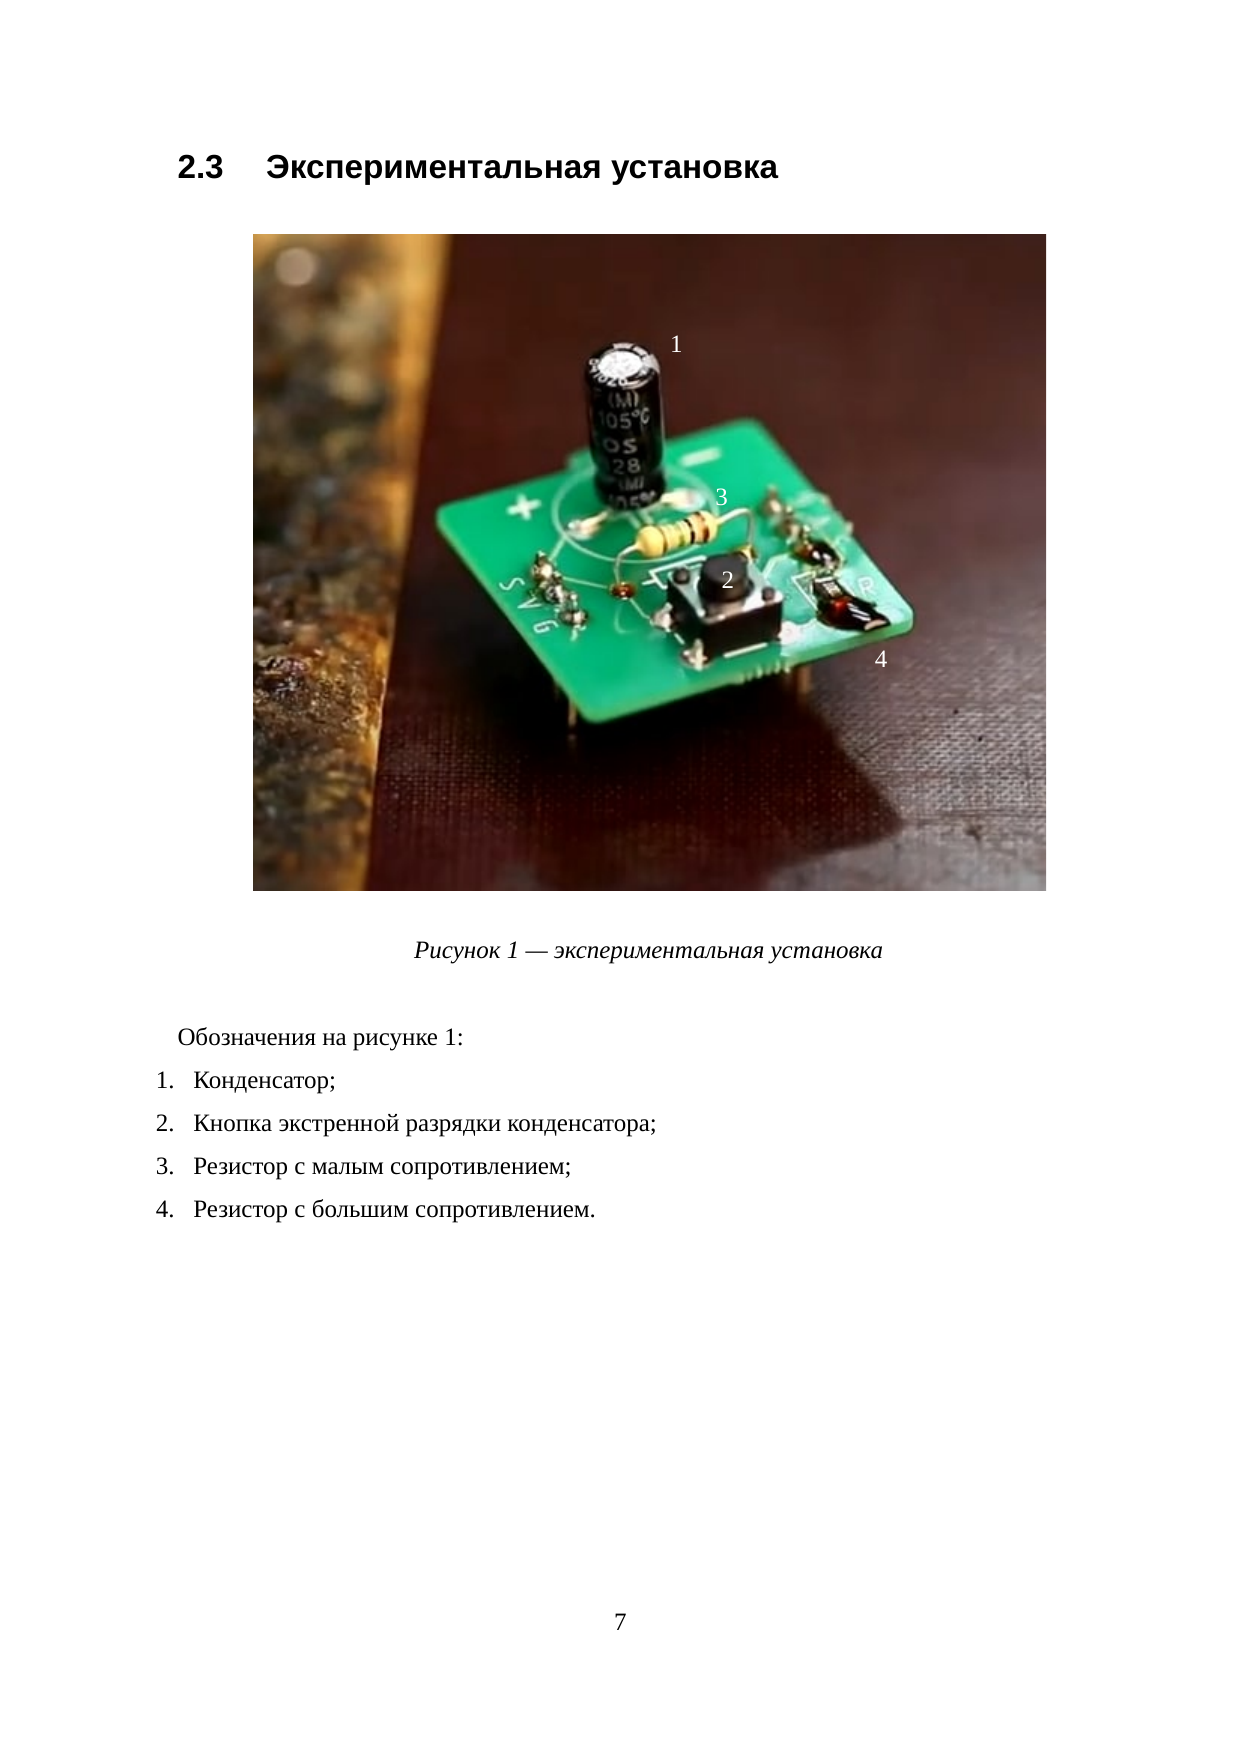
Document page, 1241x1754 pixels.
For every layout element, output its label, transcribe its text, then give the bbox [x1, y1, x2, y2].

list Кнопка экстренной разрядки конденсатора; [156, 1108, 1122, 1137]
list Конденсатор; [156, 1065, 1122, 1093]
list Резистор с большим сопротивлением. [156, 1194, 1122, 1223]
picture [253, 234, 1047, 891]
list Резистор с малым сопротивлением; [156, 1151, 1122, 1180]
text Рисунок 1 — экспериментальная установка [118, 935, 1122, 964]
subtitle Экспериментальная установка [118, 148, 1122, 186]
text Обозначения на рисунке 1: [118, 1022, 1122, 1050]
